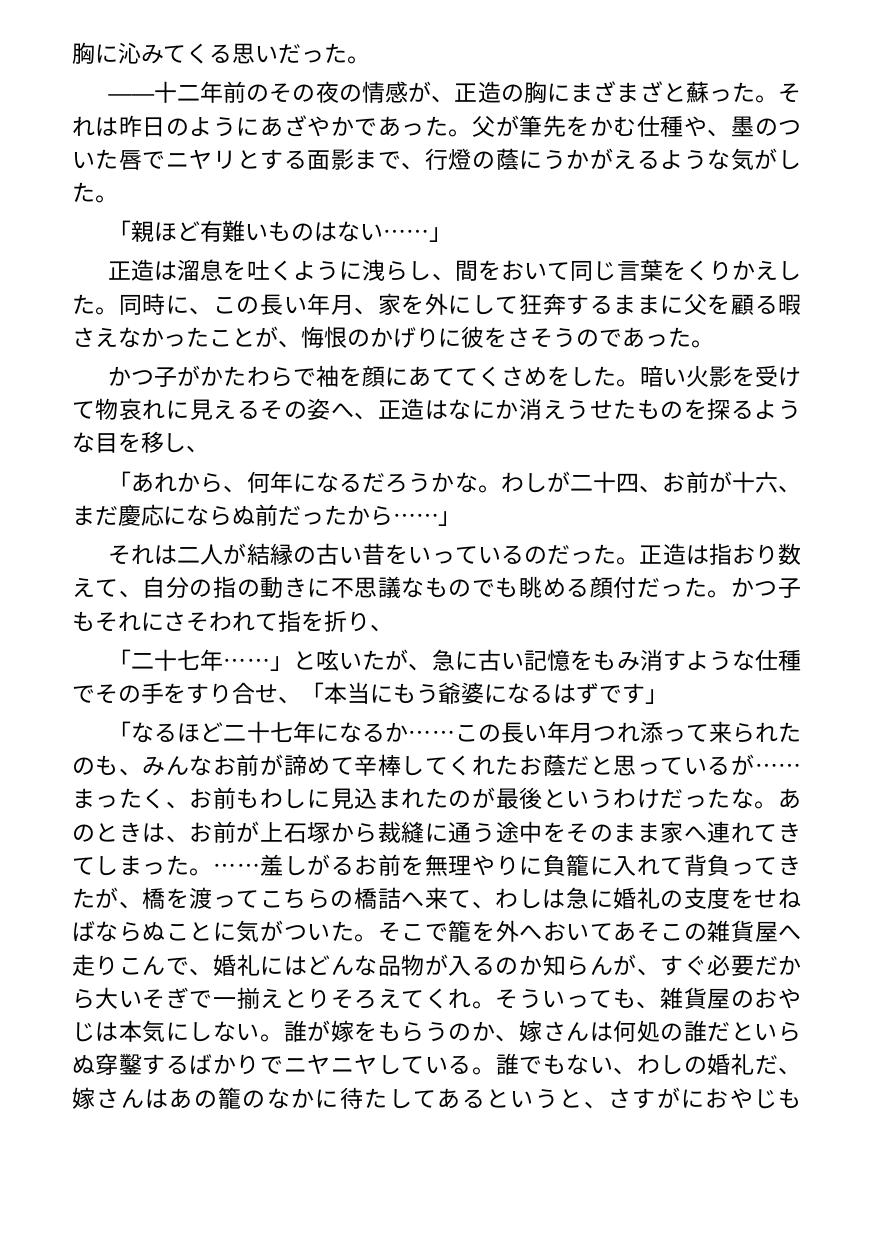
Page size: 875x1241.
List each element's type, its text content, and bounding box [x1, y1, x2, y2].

text ――十二年前のその夜の情感が、正造の胸にまざまざと蘇った。それは昨日のようにあざやかであった。父が筆先をかむ仕種や、墨のついた唇でニヤリとする面影まで、行燈の蔭にうかがえるような気がした。 [72, 75, 802, 208]
text 胸に沁みてくる思いだった。 [72, 36, 802, 69]
text 「なるほど二十七年になるか……この長い年月つれ添って来られたのも、みんなお前が諦めて辛棒してくれたお蔭だと思っているが……まったく、お前もわしに見込まれたのが最後というわけだったな。あのときは、お前が上石塚から裁縫に通う途中をそのまま家へ連れてきてしまった。……羞しがるお前を無理やりに負籠に入れて背負ってきたが、橋を渡ってこちらの橋詰へ来て、わしは急に婚礼の支度をせねばならぬことに気がついた。そこで籠を外へおいてあそこの雑貨屋へ走りこんで、婚礼にはどんな品物が入るのか知らんが、すぐ必要だから大いそぎで一揃えとりそろえてくれ。そういっても、雑貨屋のおやじは本気にしない。誰が嫁をもらうのか、嫁さんは何処の誰だといらぬ穿鑿するばかりでニヤニヤしている。誰でもない、わしの婚礼だ、嫁さんはあの籠のなかに待たしてあるというと、さすがにおやじも [72, 715, 802, 1114]
text 「親ほど有難いものはない……」 [72, 214, 802, 247]
text 「二十七年……」と呟いたが、急に古い記憶をもみ消すような仕種でその手をすり合せ、「本当にもう爺婆になるはずです」 [72, 642, 802, 709]
text かつ子がかたわらで袖を顔にあててくさめをした。暗い火影を受けて物哀れに見えるその姿へ、正造はなにか消えうせたものを探るような目を移し、 [72, 359, 802, 458]
text 「あれから、何年になるだろうかな。わしが二十四、お前が十六、まだ慶応にならぬ前だったから……」 [72, 464, 802, 531]
text 正造は溜息を吐くように洩らし、間をおいて同じ言葉をくりかえした。同時に、この長い年月、家を外にして狂奔するままに父を顧る暇さえなかったことが、悔恨のかげりに彼をさそうのであった。 [72, 253, 802, 353]
text それは二人が結縁の古い昔をいっているのだった。正造は指おり数えて、自分の指の動きに不思議なものでも眺める顔付だった。かつ子もそれにさそわれて指を折り、 [72, 537, 802, 637]
